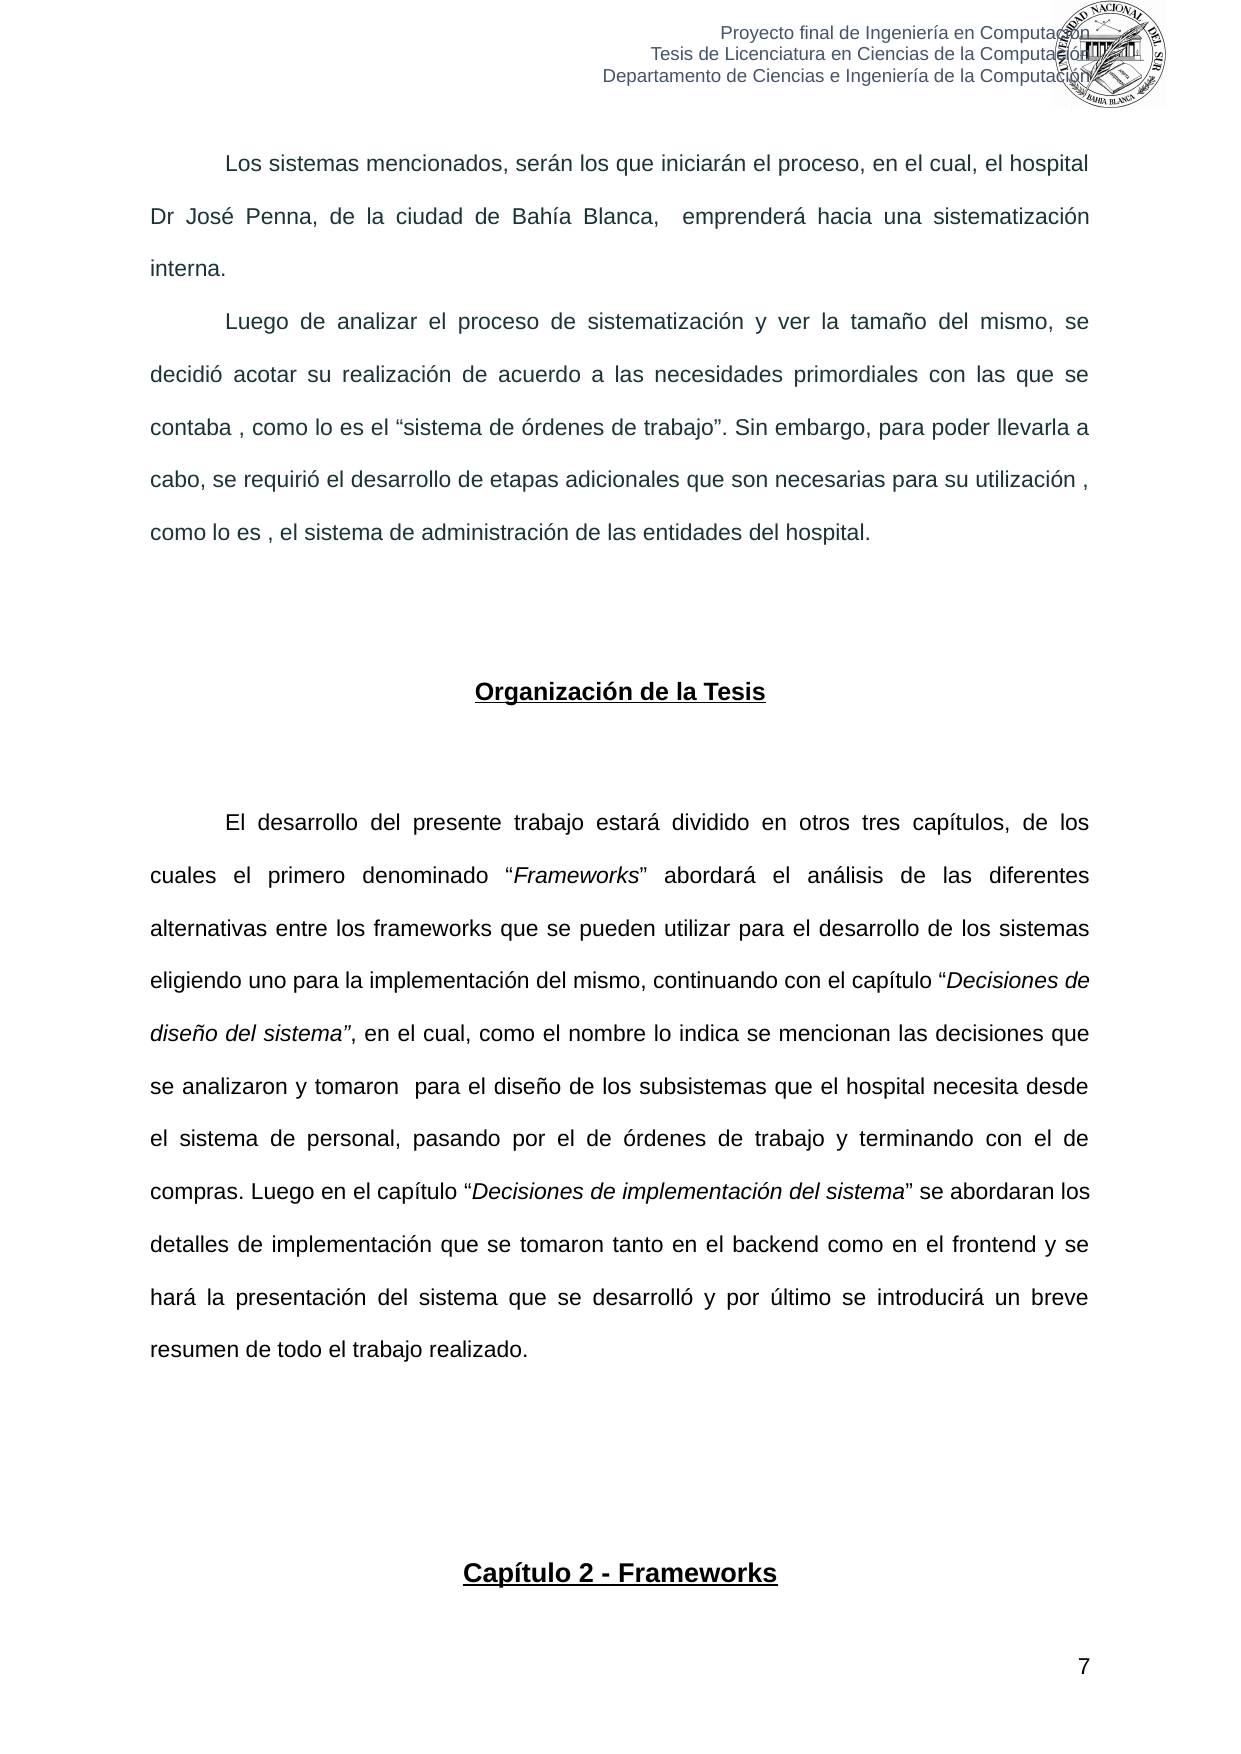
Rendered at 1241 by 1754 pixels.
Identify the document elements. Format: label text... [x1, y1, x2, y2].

text El desarrollo del presente trabajo estará dividido en otros tres capítulos, de los cuales el primero denominado “Frameworks” abordará el análisis de las diferentes alternativas entre los frameworks que se pueden utilizar para el desarrollo de los sistemas eligiendo uno para la implementación del mismo, continuando con el capítulo “Decisiones de diseño del sistema”, en el cual, como el nombre lo indica se mencionan las decisiones que se analizaron y tomaron para el diseño de los subsistemas que el hospital necesita desde el sistema de personal, pasando por el de órdenes de trabajo y terminando con el de compras. Luego en el capítulo “Decisiones de implementación del sistema” se abordaran los detalles de implementación que se tomaron tanto en el backend como en el frontend y se hará la presentación del sistema que se desarrolló y por último se introducirá un breve resumen de todo el trabajo realizado. [150, 809, 1090, 1363]
text Organización de la Tesis [150, 677, 1090, 706]
text Los sistemas mencionados, serán los que iniciarán el proceso, en el cual, el hospital Dr José Penna, de la ciudad de Bahía Blanca, emprenderá hacia una sistematización interna. [150, 150, 1090, 282]
text Luego de analizar el proceso de sistematización y ver la tamaño del mismo, se decidió acotar su realización de acuerdo a las necesidades primordiales con las que se contaba , como lo es el “sistema de órdenes de trabajo”. Sin embargo, para poder llevarla a cabo, se requirió el desarrollo de etapas adicionales que son necesarias para su utilización , como lo es , el sistema de administración de las entidades del hospital. [150, 308, 1090, 545]
picture [1053, 0, 1167, 108]
text Capítulo 2 - Frameworks [150, 1557, 1090, 1588]
